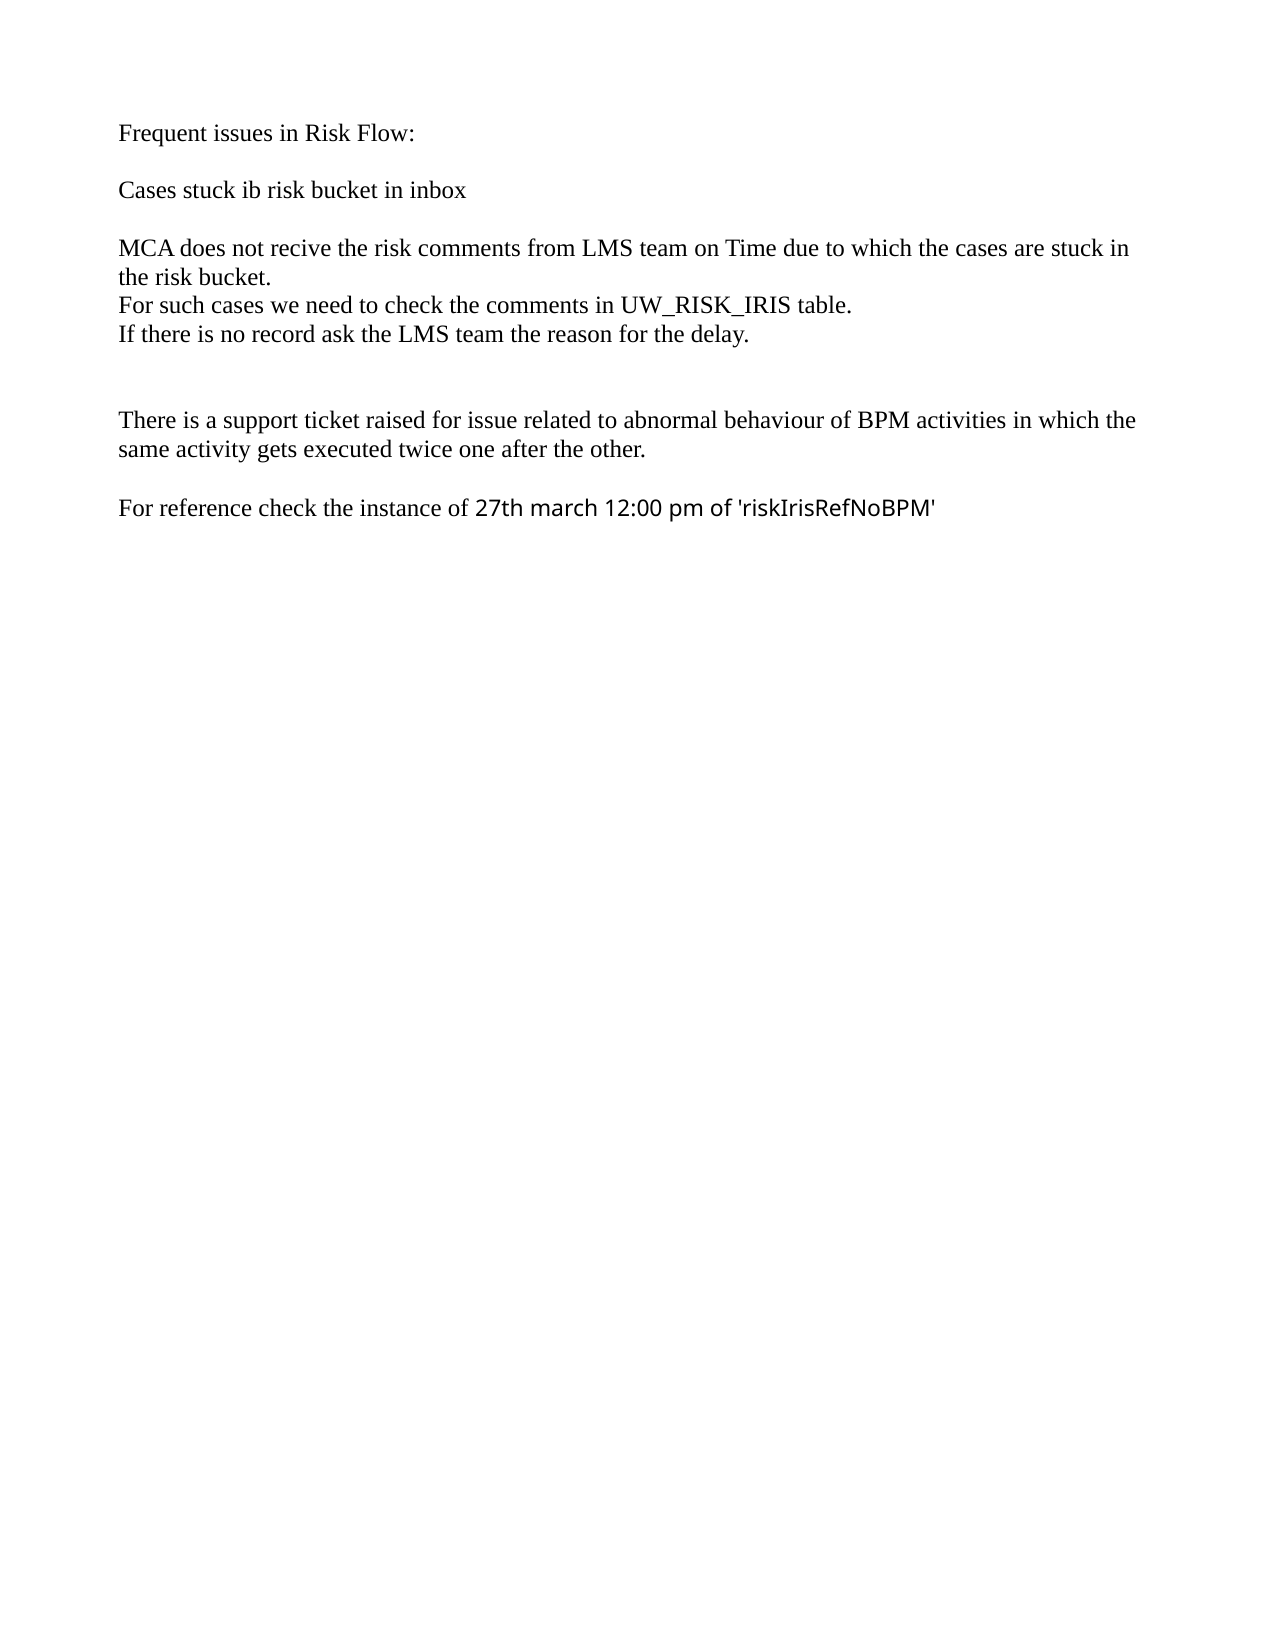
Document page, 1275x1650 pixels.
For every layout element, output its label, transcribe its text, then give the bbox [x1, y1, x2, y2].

text Frequent issues in Risk Flow: [118, 118, 1157, 147]
text For such cases we need to check the comments in UW_RISK_IRIS table. [118, 291, 1157, 319]
text There is a support ticket raised for issue related to abnormal behaviour of BPM activities in which the same activity gets executed twice one after the other. [118, 406, 1157, 463]
text For reference check the instance of 27th march 12:00 pm of 'riskIrisRefNoBPM' [118, 492, 1157, 523]
text If there is no record ask the LMS team the reason for the delay. [118, 319, 1157, 348]
text Cases stuck ib risk bucket in inbox [118, 176, 1157, 204]
text MCA does not recive the risk comments from LMS team on Time due to which the cases are stuck in the risk bucket. [118, 233, 1157, 291]
